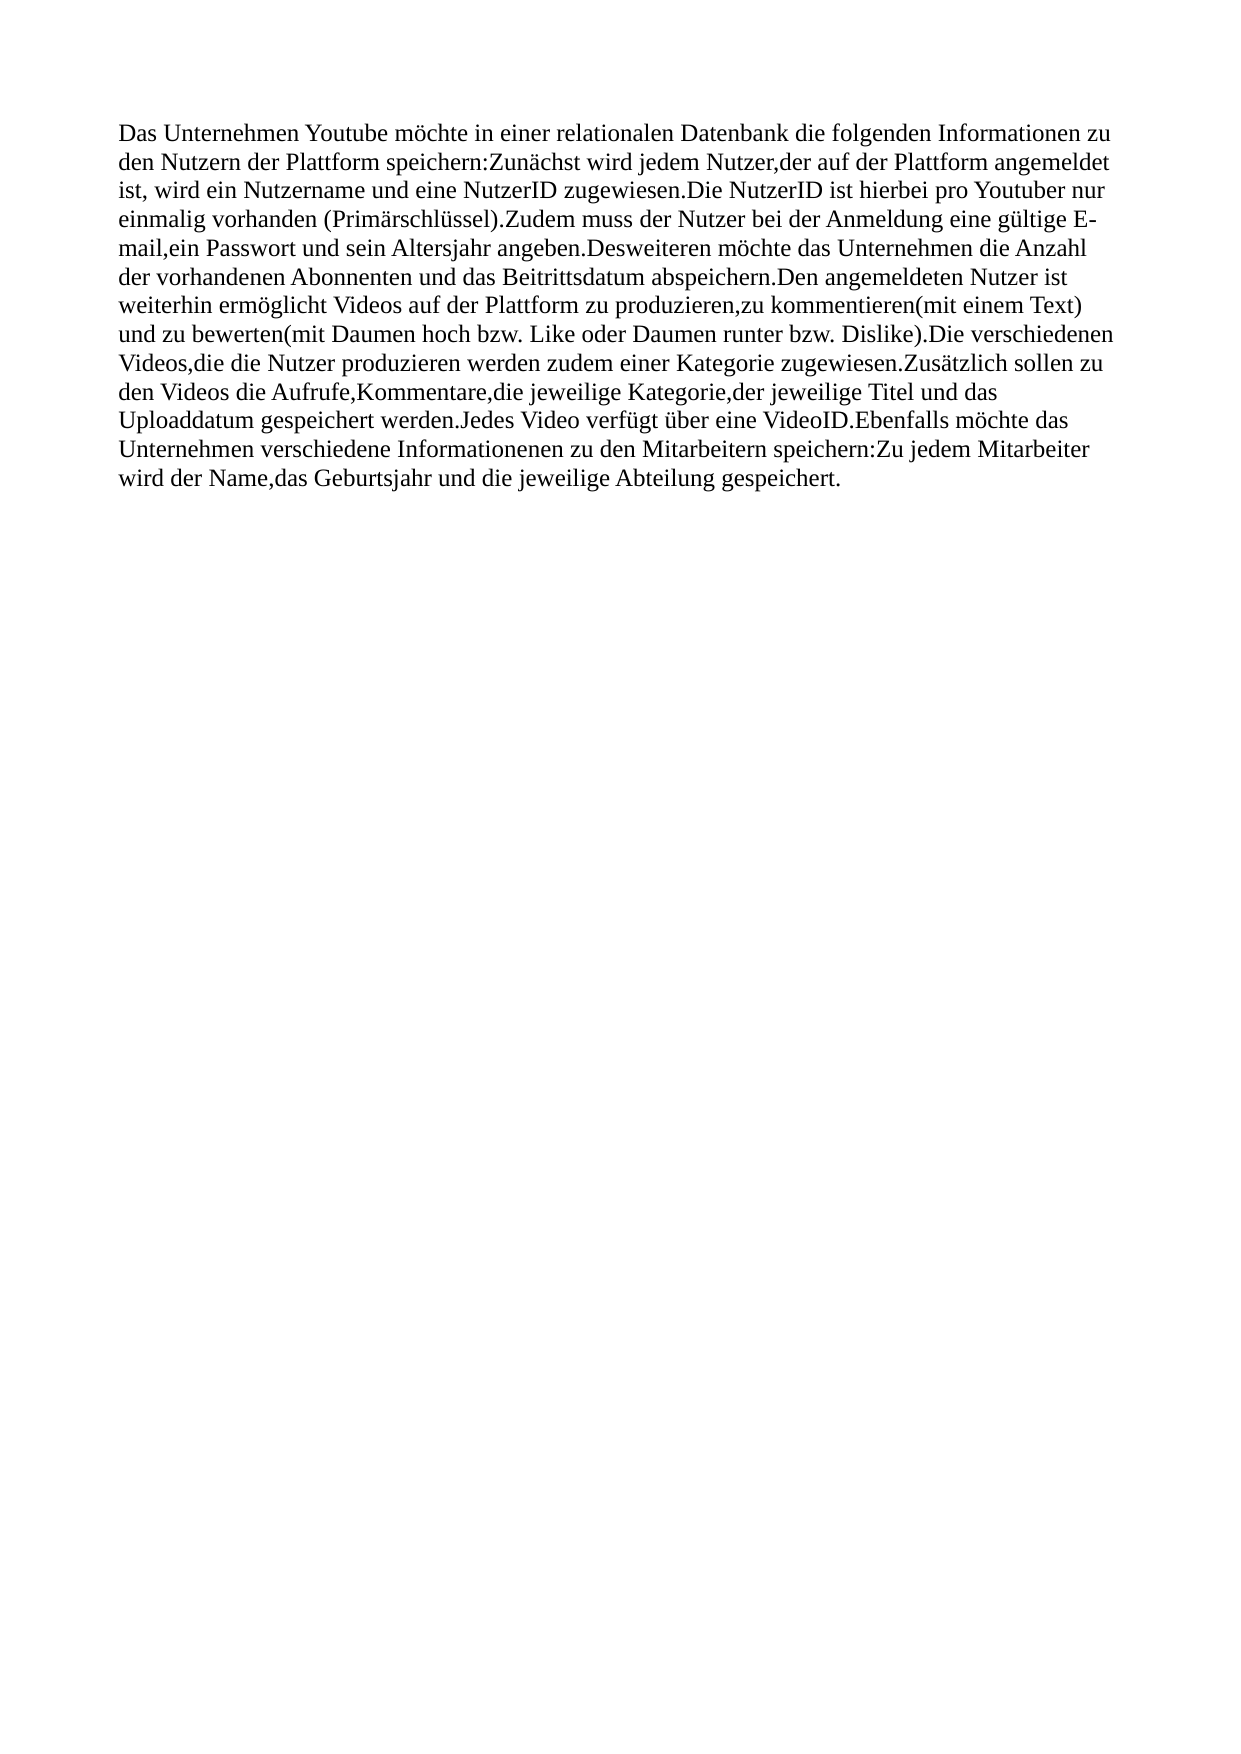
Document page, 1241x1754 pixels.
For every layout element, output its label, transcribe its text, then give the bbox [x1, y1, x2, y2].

text Das Unternehmen Youtube möchte in einer relationalen Datenbank die folgenden Informationen zu den Nutzern der Plattform speichern:Zunächst wird jedem Nutzer,der auf der Plattform angemeldet ist, wird ein Nutzername und eine NutzerID zugewiesen.Die NutzerID ist hierbei pro Youtuber nur einmalig vorhanden (Primärschlüssel).Zudem muss der Nutzer bei der Anmeldung eine gültige E-mail,ein Passwort und sein Altersjahr angeben.Desweiteren möchte das Unternehmen die Anzahl der vorhandenen Abonnenten und das Beitrittsdatum abspeichern.Den angemeldeten Nutzer ist weiterhin ermöglicht Videos auf der Plattform zu produzieren,zu kommentieren(mit einem Text) und zu bewerten(mit Daumen hoch bzw. Like oder Daumen runter bzw. Dislike).Die verschiedenen Videos,die die Nutzer produzieren werden zudem einer Kategorie zugewiesen.Zusätzlich sollen zu den Videos die Aufrufe,Kommentare,die jeweilige Kategorie,der jeweilige Titel und das Uploaddatum gespeichert werden.Jedes Video verfügt über eine VideoID.Ebenfalls möchte das Unternehmen verschiedene Informationenen zu den Mitarbeitern speichern:Zu jedem Mitarbeiter wird der Name,das Geburtsjahr und die jeweilige Abteilung gespeichert. [118, 118, 1122, 492]
